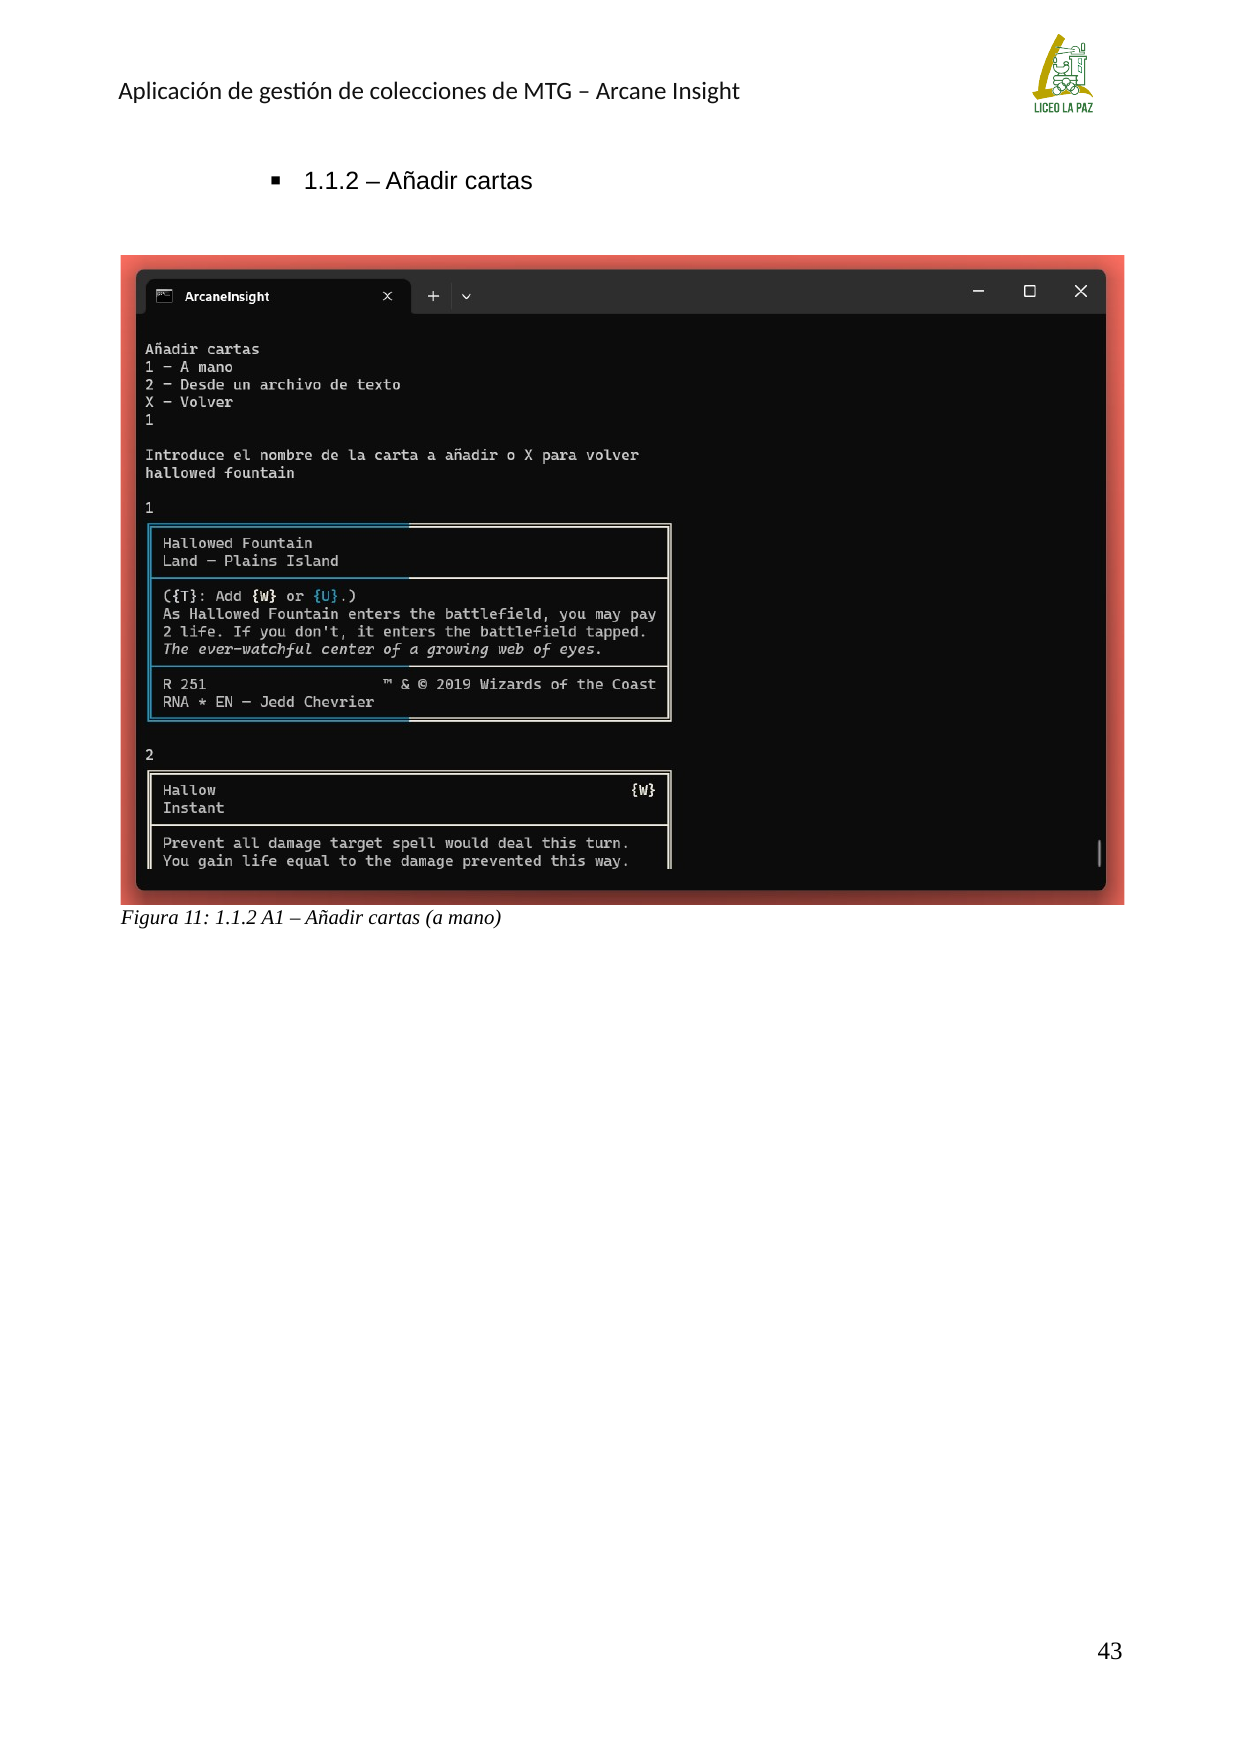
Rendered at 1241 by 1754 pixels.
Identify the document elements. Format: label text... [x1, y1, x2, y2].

picture [120, 255, 1125, 905]
picture [1025, 26, 1100, 121]
list 1.1.2 – Añadir cartas [266, 166, 1122, 194]
text Figura 11: 1.1.2 A1 – Añadir cartas (a mano) [121, 905, 1124, 929]
